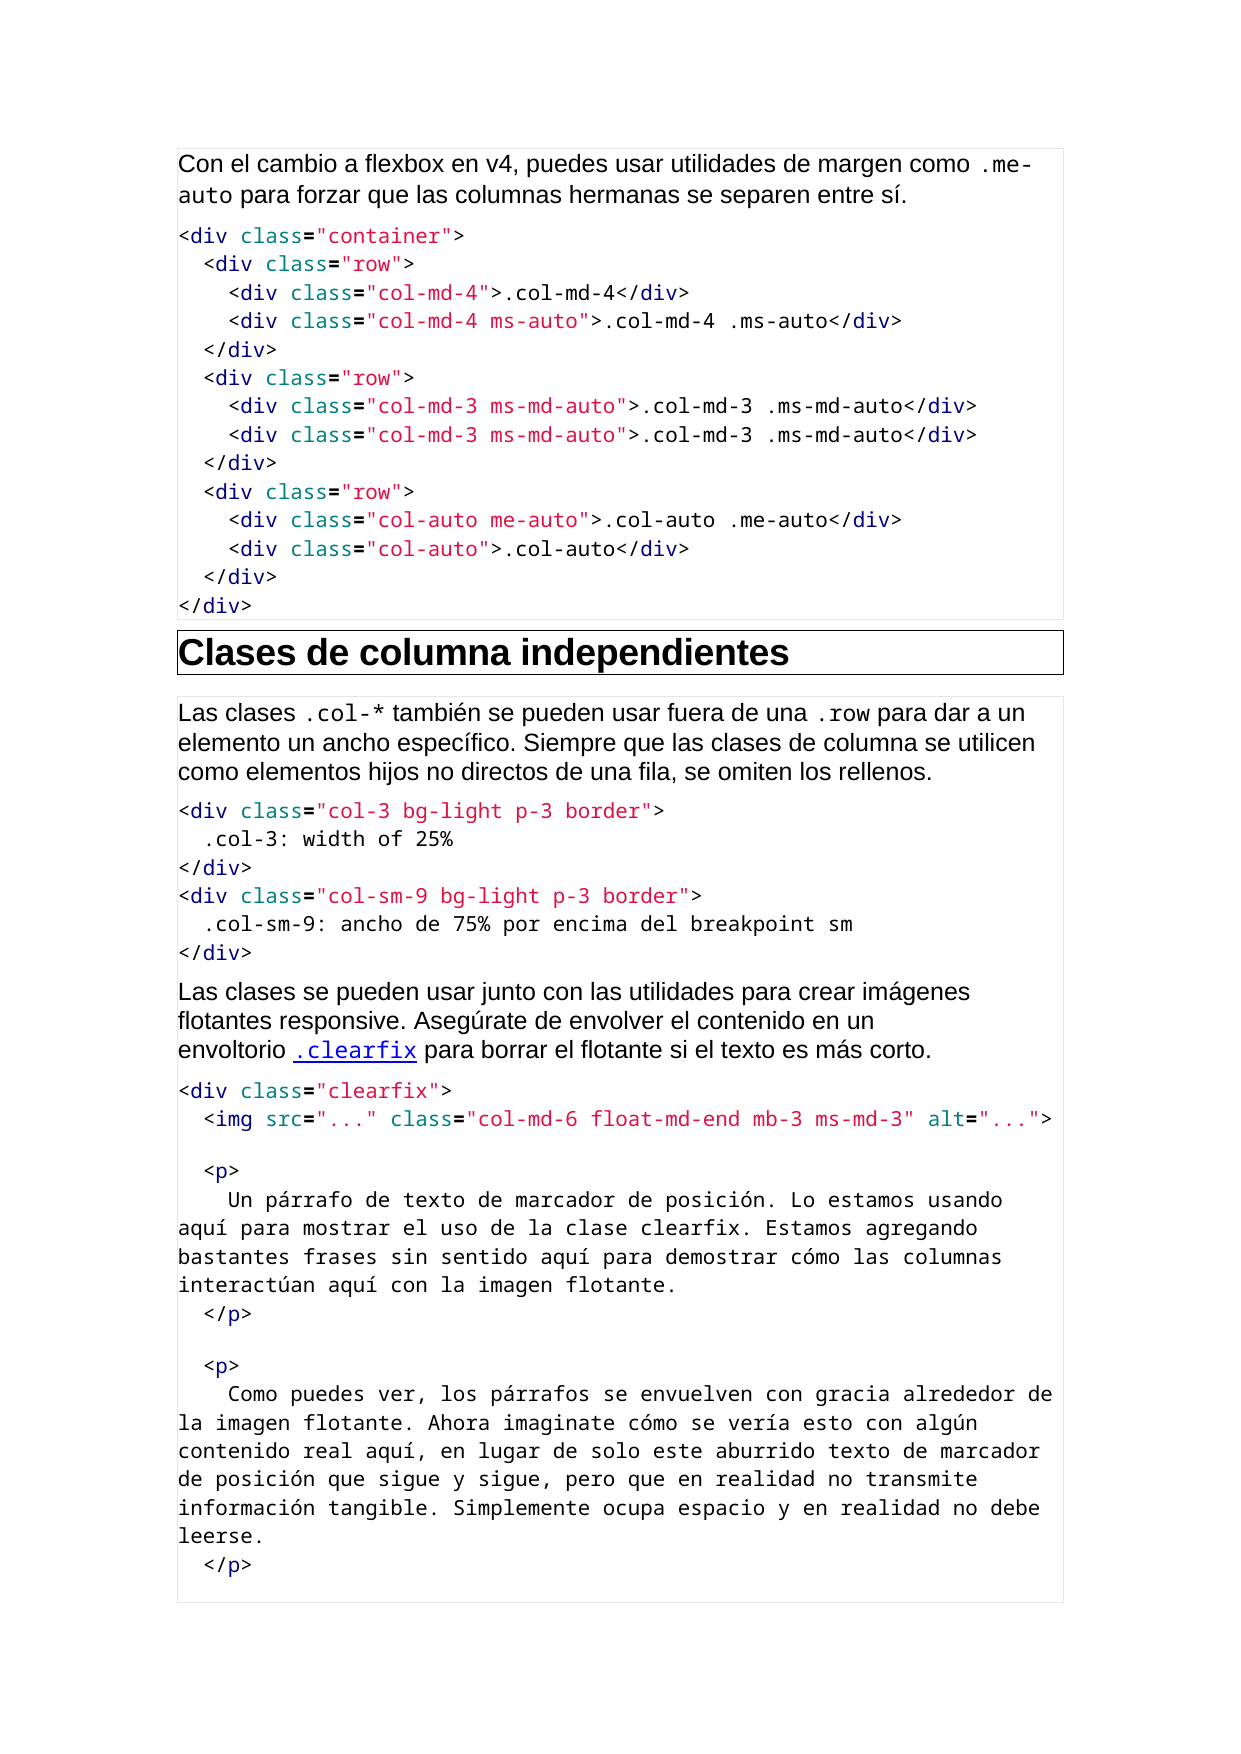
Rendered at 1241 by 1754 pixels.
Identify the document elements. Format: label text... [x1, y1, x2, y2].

text </p> [178, 1298, 1063, 1327]
text </div> [178, 334, 1063, 363]
text Como puedes ver, los párrafos se envuelven con gracia alrededor de la imagen flotante. Ahora imaginate cómo se vería esto con algún contenido real aquí, en lugar de solo este aburrido texto de marcador de posición que sigue y sigue, pero que en realidad no transmite información tangible. Simplemente ocupa espacio y en realidad no debe leerse. [178, 1379, 1063, 1549]
subtitle Clases de columna independientes [178, 631, 1063, 674]
text <div class="col-md-3 ms-md-auto">.col-md-3 .ms-md-auto</div> [178, 391, 1063, 419]
text <div class="col-md-4">.col-md-4</div> [178, 277, 1063, 306]
text <div class="col-auto me-auto">.col-auto .me-auto</div> [178, 505, 1063, 533]
text </div> [178, 937, 1063, 966]
text <div class="col-md-4 ms-auto">.col-md-4 .ms-auto</div> [178, 306, 1063, 334]
text <div class="col-md-3 ms-md-auto">.col-md-3 .ms-md-auto</div> [178, 419, 1063, 448]
text <p> [178, 1156, 1063, 1184]
text <div class="container"> [178, 221, 1063, 249]
text <img src="..." class="col-md-6 float-md-end mb-3 ms-md-3" alt="..."> [178, 1104, 1063, 1132]
text </div> [178, 852, 1063, 881]
text </p> [178, 1549, 1063, 1578]
text Las clases se pueden usar junto con las utilidades para crear imágenes flotantes responsive. Asegúrate de envolver el contenido en un envoltorio .clearfix para borrar el flotante si el texto es más corto. [178, 976, 1063, 1066]
text .col-sm-9: ancho de 75% por encima del breakpoint sm [178, 909, 1063, 937]
text <div class="col-auto">.col-auto</div> [178, 533, 1063, 562]
text <p> [178, 1350, 1063, 1379]
text .col-3: width of 25% [178, 824, 1063, 852]
text <div class="clearfix"> [178, 1076, 1063, 1104]
text </div> [178, 562, 1063, 590]
text <div class="col-3 bg-light p-3 border"> [178, 795, 1063, 824]
text </div> [178, 590, 1063, 619]
text <div class="row"> [178, 476, 1063, 505]
text Con el cambio a flexbox en v4, puedes usar utilidades de margen como .me-auto para forzar que las columnas hermanas se separen entre sí. [178, 149, 1063, 211]
text <div class="row"> [178, 363, 1063, 391]
text Un párrafo de texto de marcador de posición. Lo estamos usando aquí para mostrar el uso de la clase clearfix. Estamos agregando bastantes frases sin sentido aquí para demostrar cómo las columnas interactúan aquí con la imagen flotante. [178, 1184, 1063, 1298]
text <div class="col-sm-9 bg-light p-3 border"> [178, 881, 1063, 909]
text <div class="row"> [178, 249, 1063, 277]
text Las clases .col-* también se pueden usar fuera de una .row para dar a un elemento un ancho específico. Siempre que las clases de columna se utilicen como elementos hijos no directos de una fila, se omiten los rellenos. [178, 697, 1063, 785]
text </div> [178, 448, 1063, 476]
